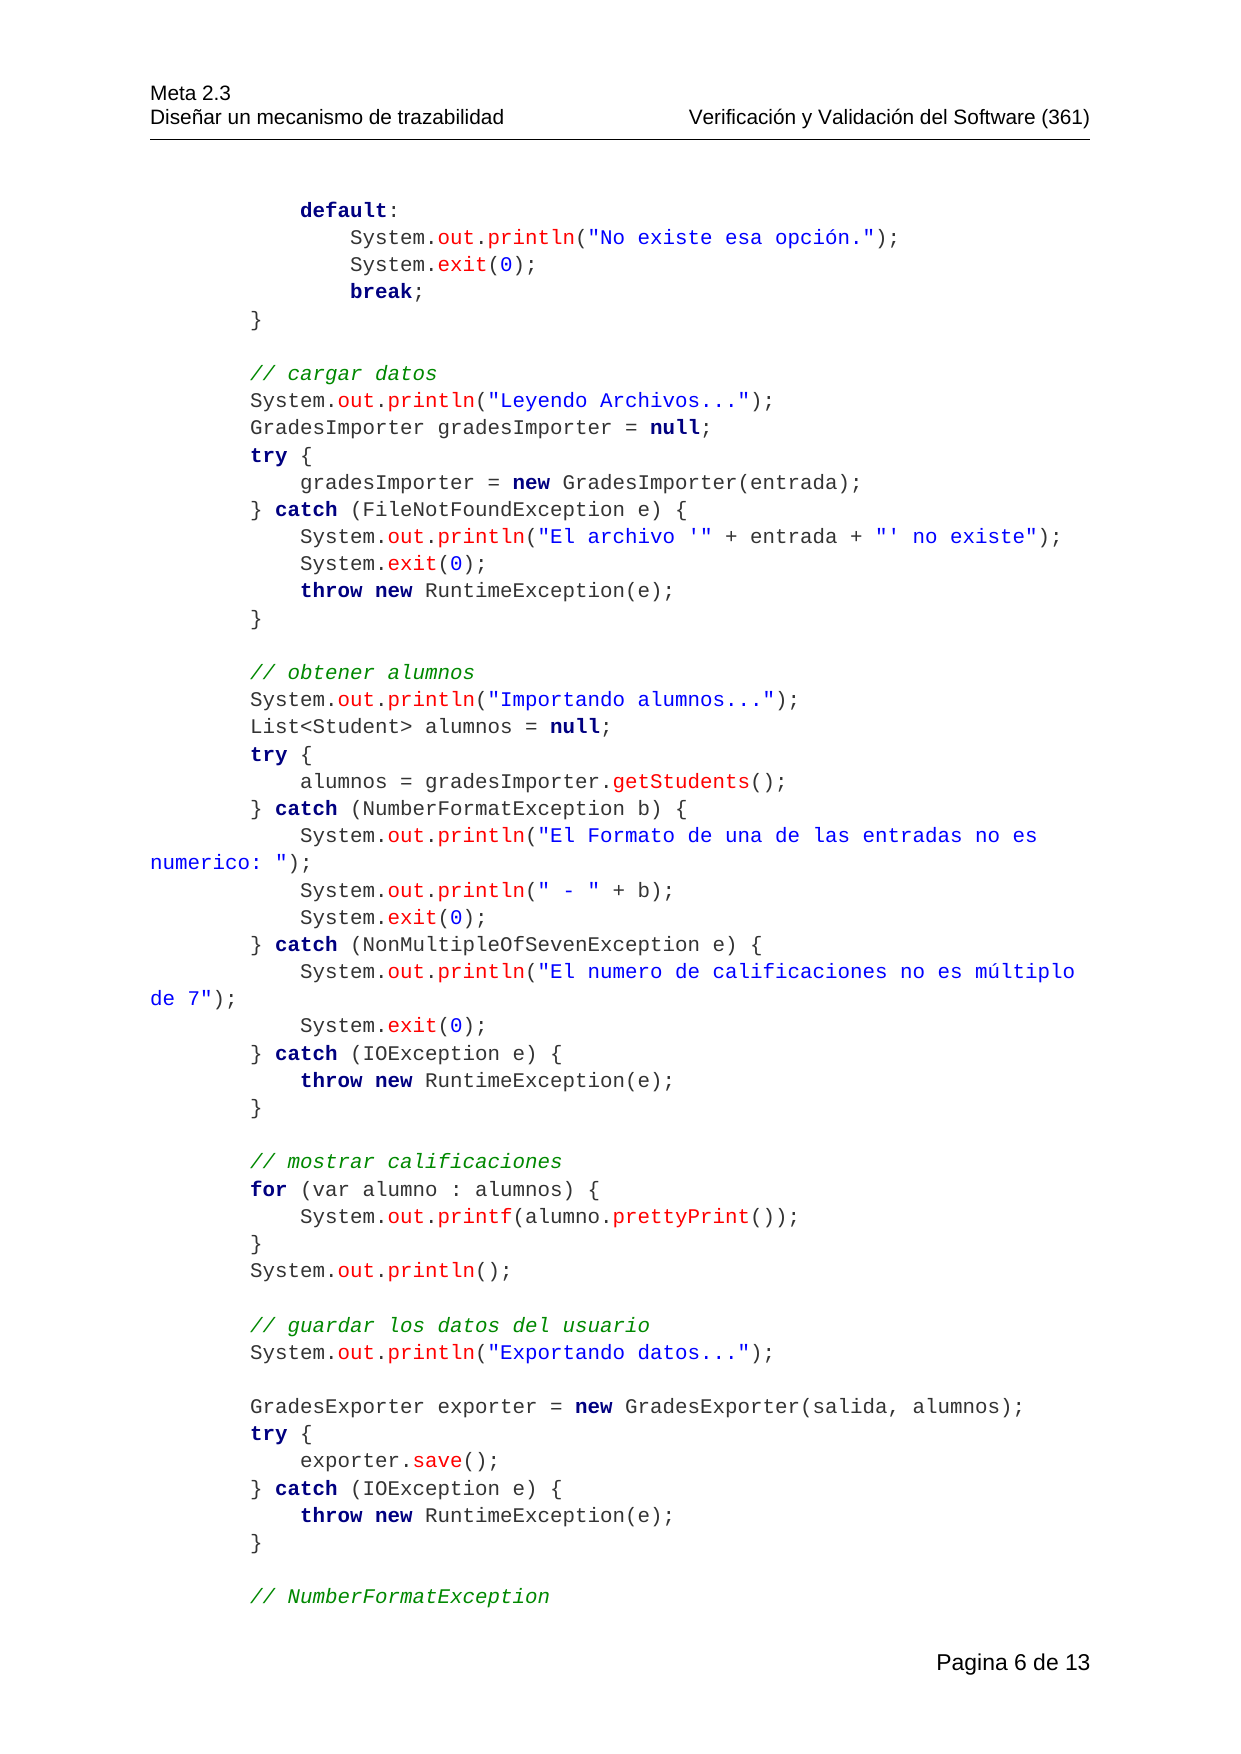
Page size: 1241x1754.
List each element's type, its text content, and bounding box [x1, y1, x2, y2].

text break; [150, 281, 1090, 305]
text System.exit(0); [150, 1016, 1090, 1039]
text // mostrar calificaciones [150, 1151, 1090, 1175]
text } catch (IOException e) { [150, 1478, 1090, 1501]
text // obtener alumnos [150, 662, 1090, 686]
text default: [150, 200, 1090, 223]
text } [150, 608, 1090, 631]
text try { [150, 444, 1090, 468]
text System.out.println("El Formato de una de las entradas no es numerico: "); [150, 825, 1090, 876]
text } catch (IOException e) { [150, 1043, 1090, 1066]
text exporter.save(); [150, 1451, 1090, 1474]
text System.exit(0); [150, 254, 1090, 278]
text } catch (NonMultipleOfSevenException e) { [150, 934, 1090, 958]
text System.out.println("Leyendo Archivos..."); [150, 390, 1090, 414]
text List<Student> alumnos = null; [150, 716, 1090, 740]
text gradesImporter = new GradesImporter(entrada); [150, 472, 1090, 495]
text // cargar datos [150, 363, 1090, 387]
text System.exit(0); [150, 907, 1090, 930]
text System.out.println("El archivo '" + entrada + "' no existe"); [150, 526, 1090, 550]
text } catch (FileNotFoundException e) { [150, 499, 1090, 523]
text } [150, 309, 1090, 332]
text try { [150, 1423, 1090, 1447]
text throw new RuntimeException(e); [150, 1505, 1090, 1528]
text GradesExporter exporter = new GradesExporter(salida, alumnos); [150, 1396, 1090, 1420]
text } [150, 1097, 1090, 1121]
text System.out.println("El numero de calificaciones no es múltiplo de 7"); [150, 961, 1090, 1012]
text } [150, 1233, 1090, 1257]
text GradesImporter gradesImporter = null; [150, 417, 1090, 441]
text // NumberFormatException [150, 1586, 1090, 1610]
text System.out.println("No existe esa opción."); [150, 227, 1090, 251]
text System.out.println("Exportando datos..."); [150, 1342, 1090, 1365]
text System.out.println(); [150, 1260, 1090, 1284]
text // guardar los datos del usuario [150, 1314, 1090, 1338]
text } [150, 1532, 1090, 1556]
text for (var alumno : alumnos) { [150, 1179, 1090, 1202]
text System.out.printf(alumno.prettyPrint()); [150, 1206, 1090, 1229]
text System.out.println("Importando alumnos..."); [150, 689, 1090, 713]
text try { [150, 744, 1090, 767]
text throw new RuntimeException(e); [150, 581, 1090, 604]
text throw new RuntimeException(e); [150, 1070, 1090, 1093]
text alumnos = gradesImporter.getStudents(); [150, 771, 1090, 794]
text System.exit(0); [150, 553, 1090, 577]
text System.out.println(" - " + b); [150, 879, 1090, 903]
text } catch (NumberFormatException b) { [150, 798, 1090, 822]
